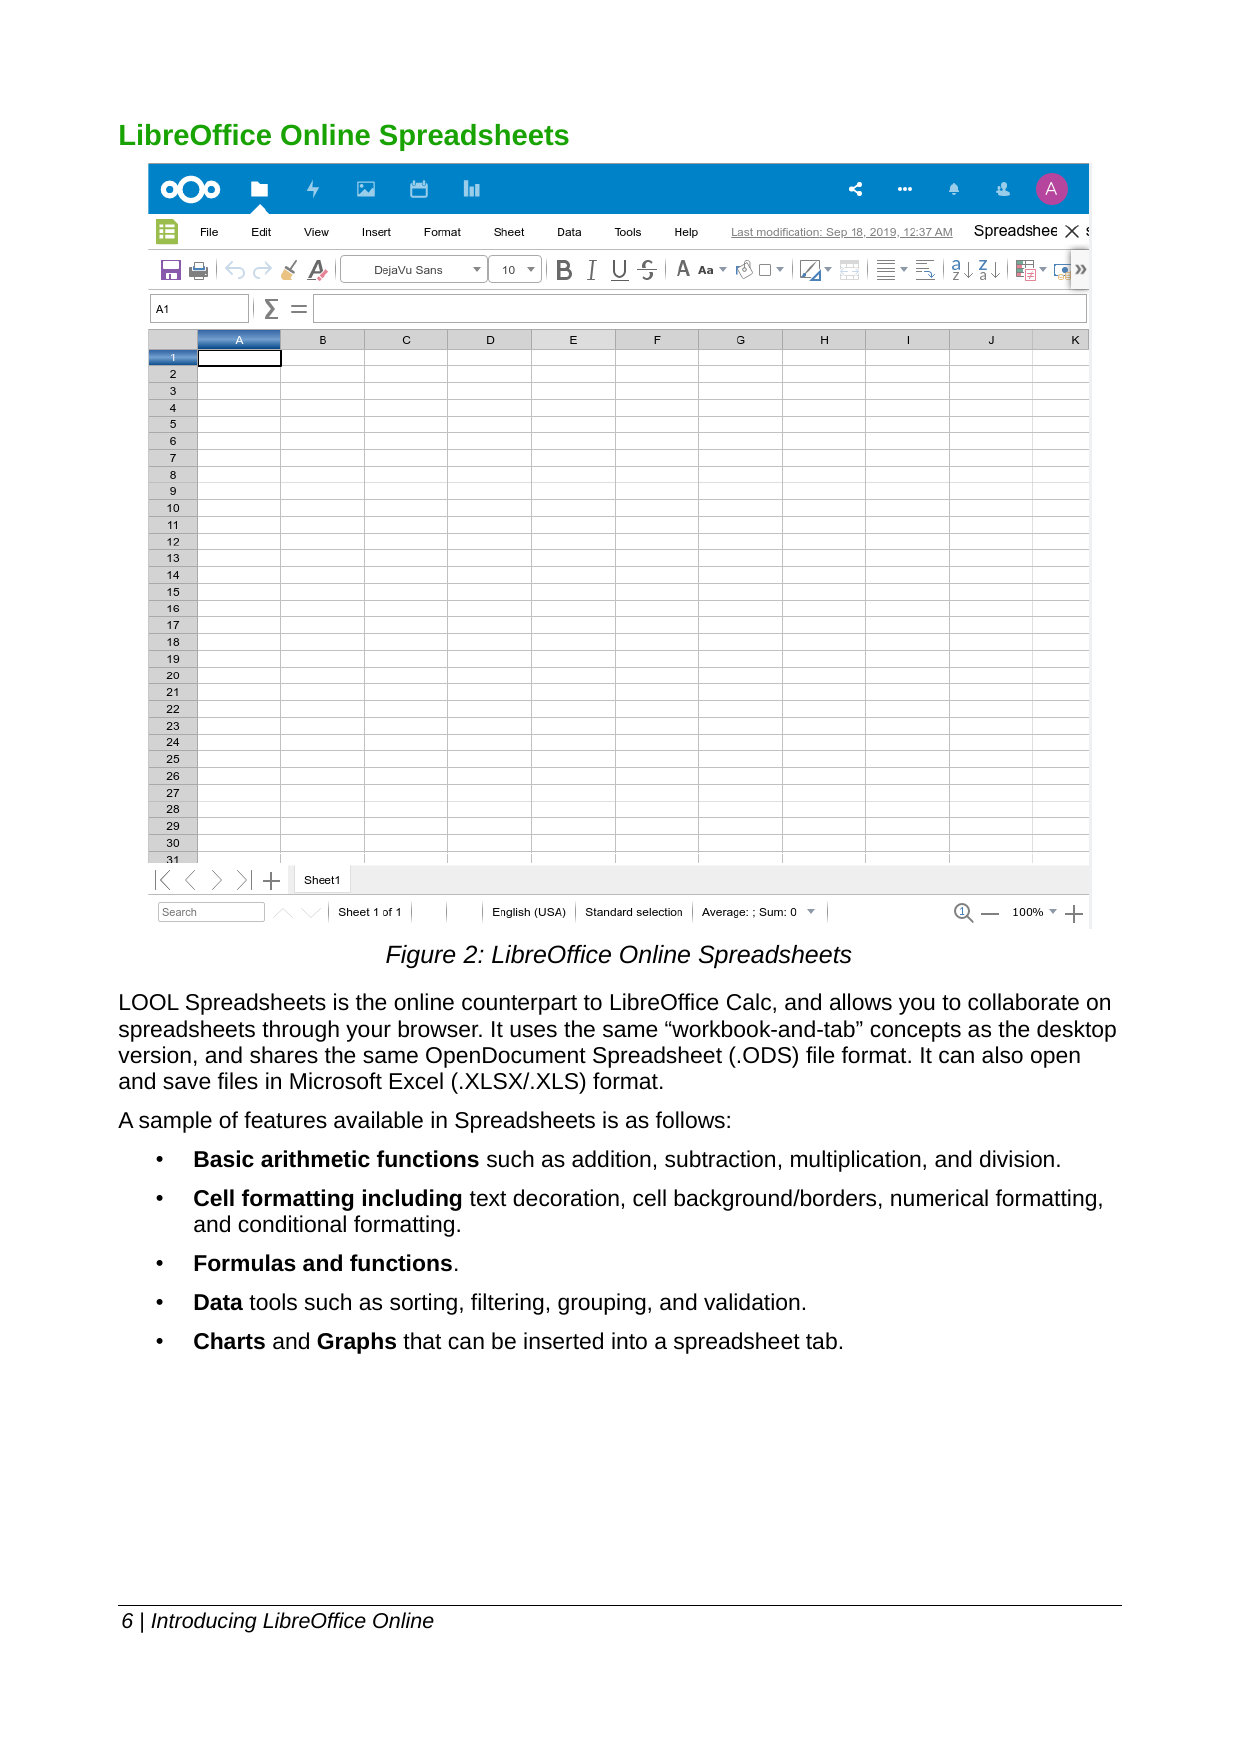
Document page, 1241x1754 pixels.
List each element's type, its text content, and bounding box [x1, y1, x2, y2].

text Figure 2: LibreOffice Online Spreadsheets [118, 940, 1122, 969]
list Charts and Graphs that can be inserted into a spreadsheet tab. [156, 1328, 1122, 1354]
subtitle LibreOffice Online Spreadsheets [118, 118, 1122, 152]
list Basic arithmetic functions such as addition, subtraction, multiplication, and division. [156, 1146, 1122, 1172]
list Data tools such as sorting, filtering, grouping, and validation. [156, 1289, 1122, 1315]
text A sample of features available in Spreadsheets is as follows: [118, 1107, 1122, 1133]
text LOOL Spreadsheets is the online counterpart to LibreOffice Calc, and allows you to collaborate on spreadsheets through your browser. It uses the same “workbook-and-tab” concepts as the desktop version, and shares the same OpenDocument Spreadsheet (.ODS) file format. It can also open and save files in Microsoft Excel (.XLSX/.XLS) format. [118, 989, 1122, 1095]
list Formulas and functions. [156, 1250, 1122, 1276]
list Cell formatting including text decoration, cell background/borders, numerical formatting, and conditional formatting. [156, 1185, 1122, 1238]
picture [148, 163, 1092, 929]
